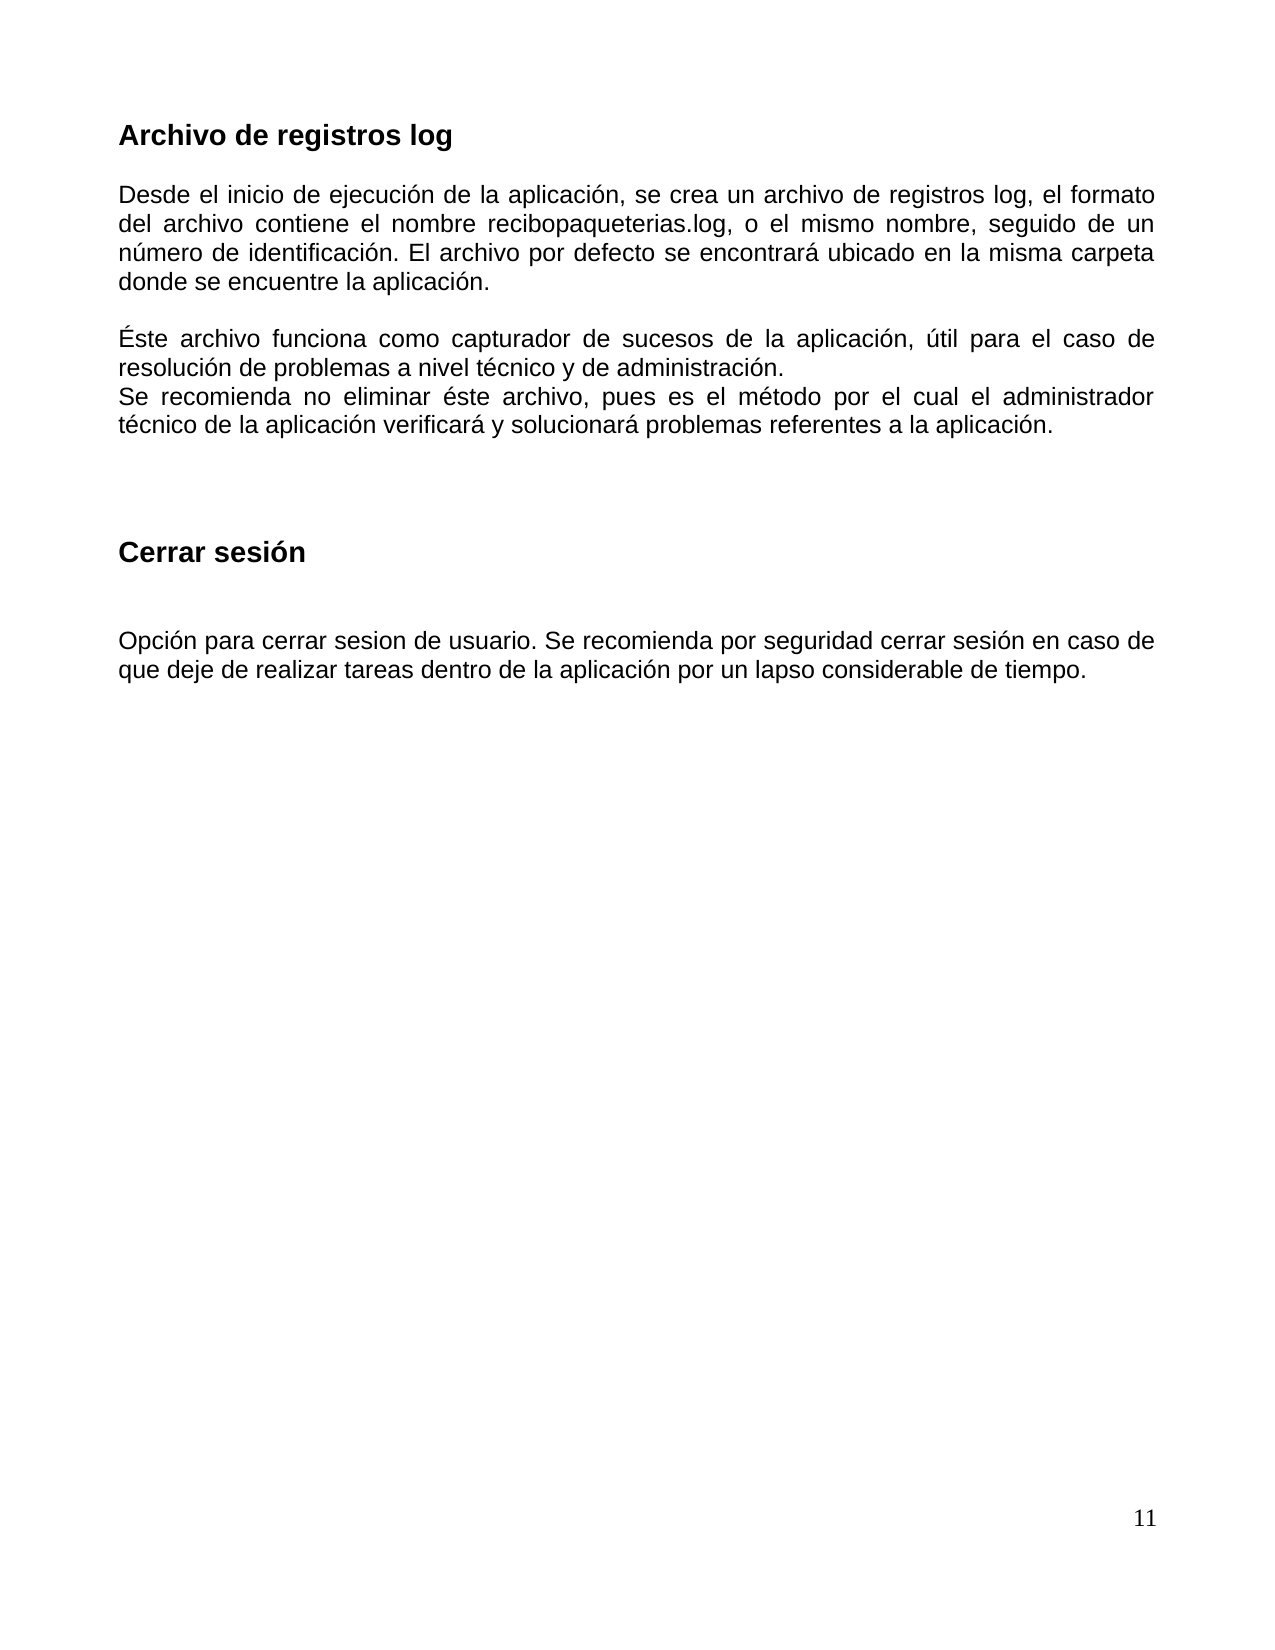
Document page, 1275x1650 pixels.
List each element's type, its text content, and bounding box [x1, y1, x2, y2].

text Archivo de registros log [118, 118, 1157, 152]
text Éste archivo funciona como capturador de sucesos de la aplicación, útil para el caso de resolución de problemas a nivel técnico y de administración. [118, 324, 1157, 382]
text Opción para cerrar sesion de usuario. Se recomienda por seguridad cerrar sesión en caso de que deje de realizar tareas dentro de la aplicación por un lapso considerable de tiempo. [118, 626, 1157, 683]
text Desde el inicio de ejecución de la aplicación, se crea un archivo de registros log, el formato del archivo contiene el nombre recibopaqueterias.log, o el mismo nombre, seguido de un número de identificación. El archivo por defecto se encontrará ubicado en la misma carpeta donde se encuentre la aplicación. [118, 180, 1157, 295]
text Se recomienda no eliminar éste archivo, pues es el método por el cual el administrador técnico de la aplicación verificará y solucionará problemas referentes a la aplicación. [118, 382, 1157, 439]
text Cerrar sesión [118, 535, 1157, 568]
